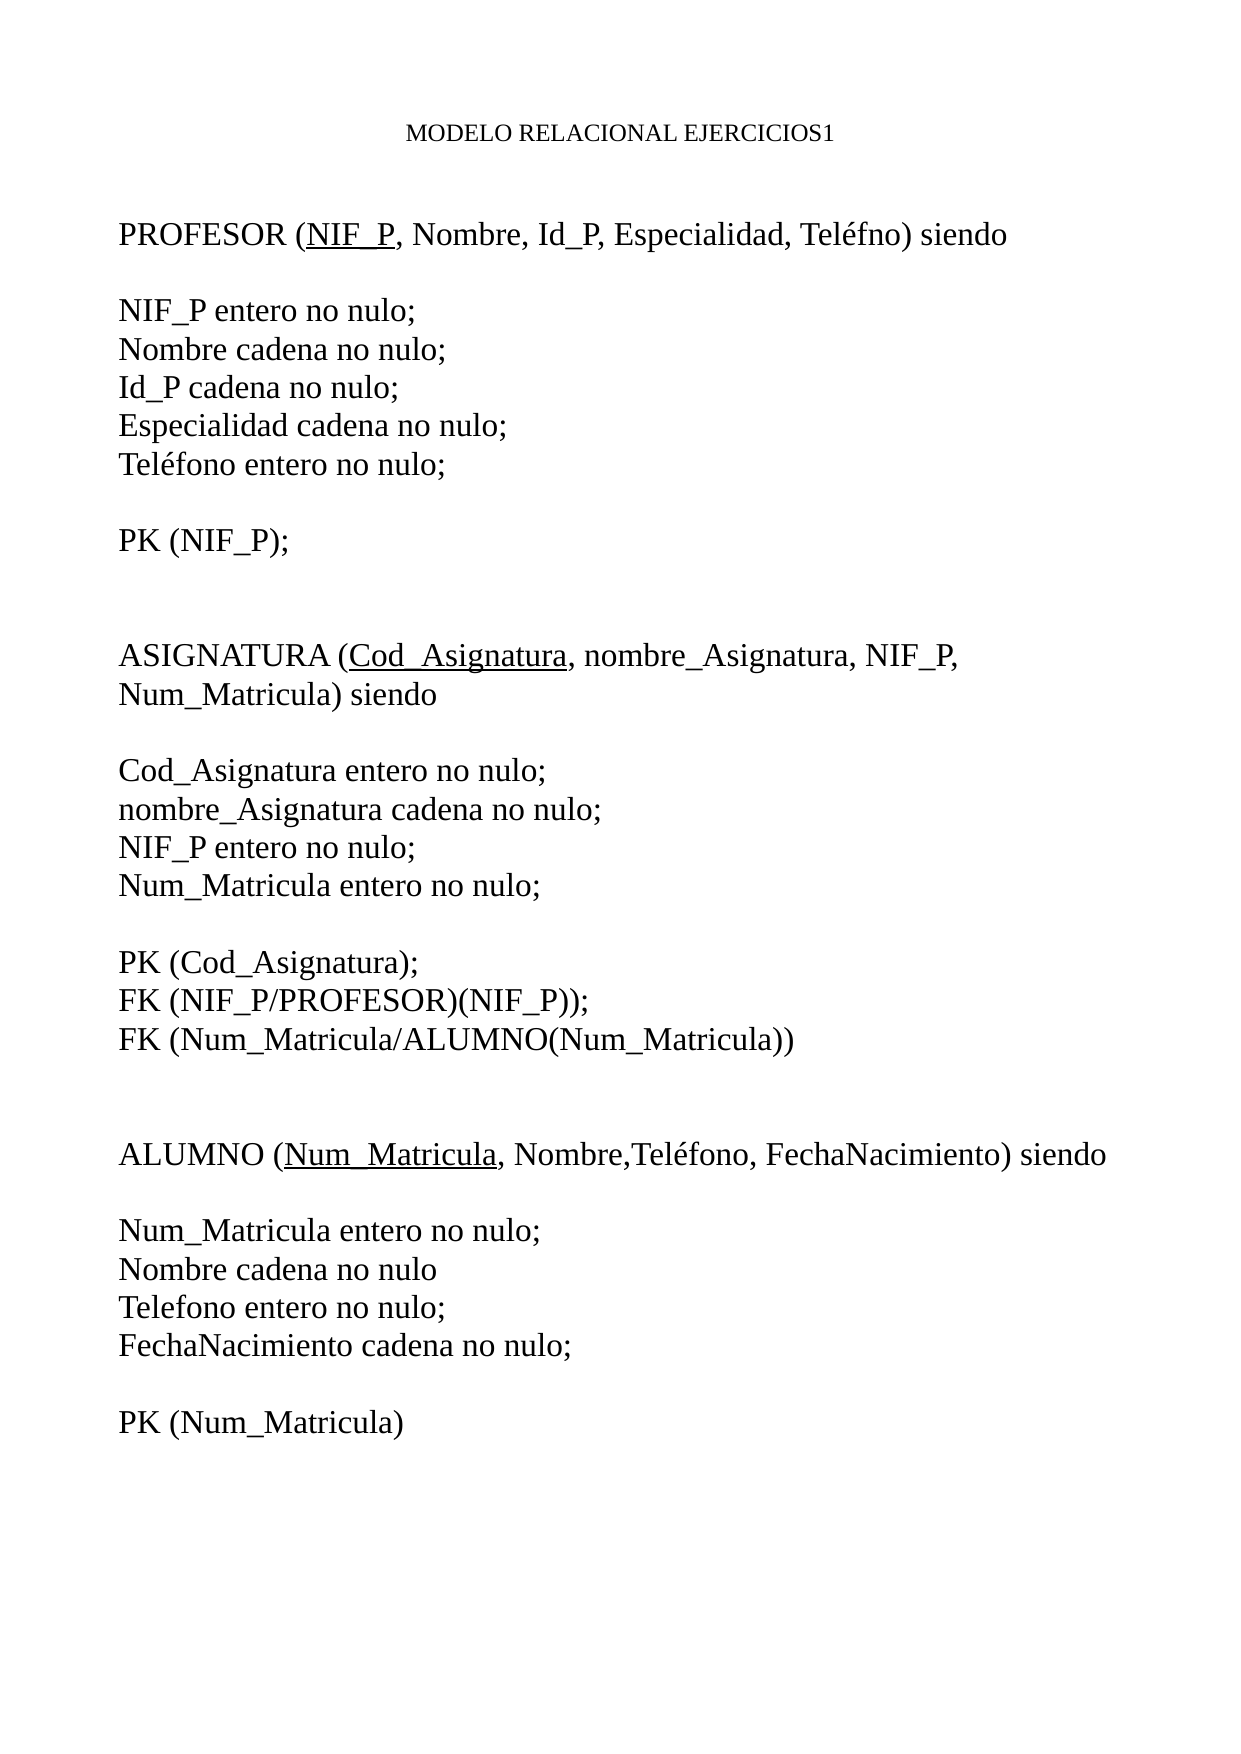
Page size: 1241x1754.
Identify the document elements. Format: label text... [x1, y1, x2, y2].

text Nombre cadena no nulo [118, 1249, 1122, 1287]
text PK (NIF_P); [118, 521, 1122, 559]
text Num_Matricula entero no nulo; [118, 1211, 1122, 1249]
text nombre_Asignatura cadena no nulo; [118, 789, 1122, 827]
text Teléfono entero no nulo; [118, 444, 1122, 482]
text FK (Num_Matricula/ALUMNO(Num_Matricula)) [118, 1019, 1122, 1057]
text Cod_Asignatura entero no nulo; [118, 751, 1122, 789]
text NIF_P entero no nulo; [118, 291, 1122, 329]
text FechaNacimiento cadena no nulo; [118, 1326, 1122, 1364]
text Telefono entero no nulo; [118, 1287, 1122, 1326]
text Nombre cadena no nulo; [118, 329, 1122, 367]
text FK (NIF_P/PROFESOR)(NIF_P)); [118, 981, 1122, 1019]
text Especialidad cadena no nulo; [118, 406, 1122, 444]
text PK (Cod_Asignatura); [118, 942, 1122, 981]
text MODELO RELACIONAL EJERCICIOS1 [118, 118, 1122, 147]
text Num_Matricula entero no nulo; [118, 866, 1122, 904]
text PK (Num_Matricula) [118, 1402, 1122, 1441]
text ASIGNATURA (Cod_Asignatura, nombre_Asignatura, NIF_P, Num_Matricula) siendo [118, 636, 1122, 712]
text PROFESOR (NIF_P, Nombre, Id_P, Especialidad, Teléfno) siendo [118, 214, 1122, 252]
text Id_P cadena no nulo; [118, 367, 1122, 406]
text ALUMNO (Num_Matricula, Nombre,Teléfono, FechaNacimiento) siendo [118, 1134, 1122, 1172]
text NIF_P entero no nulo; [118, 827, 1122, 866]
